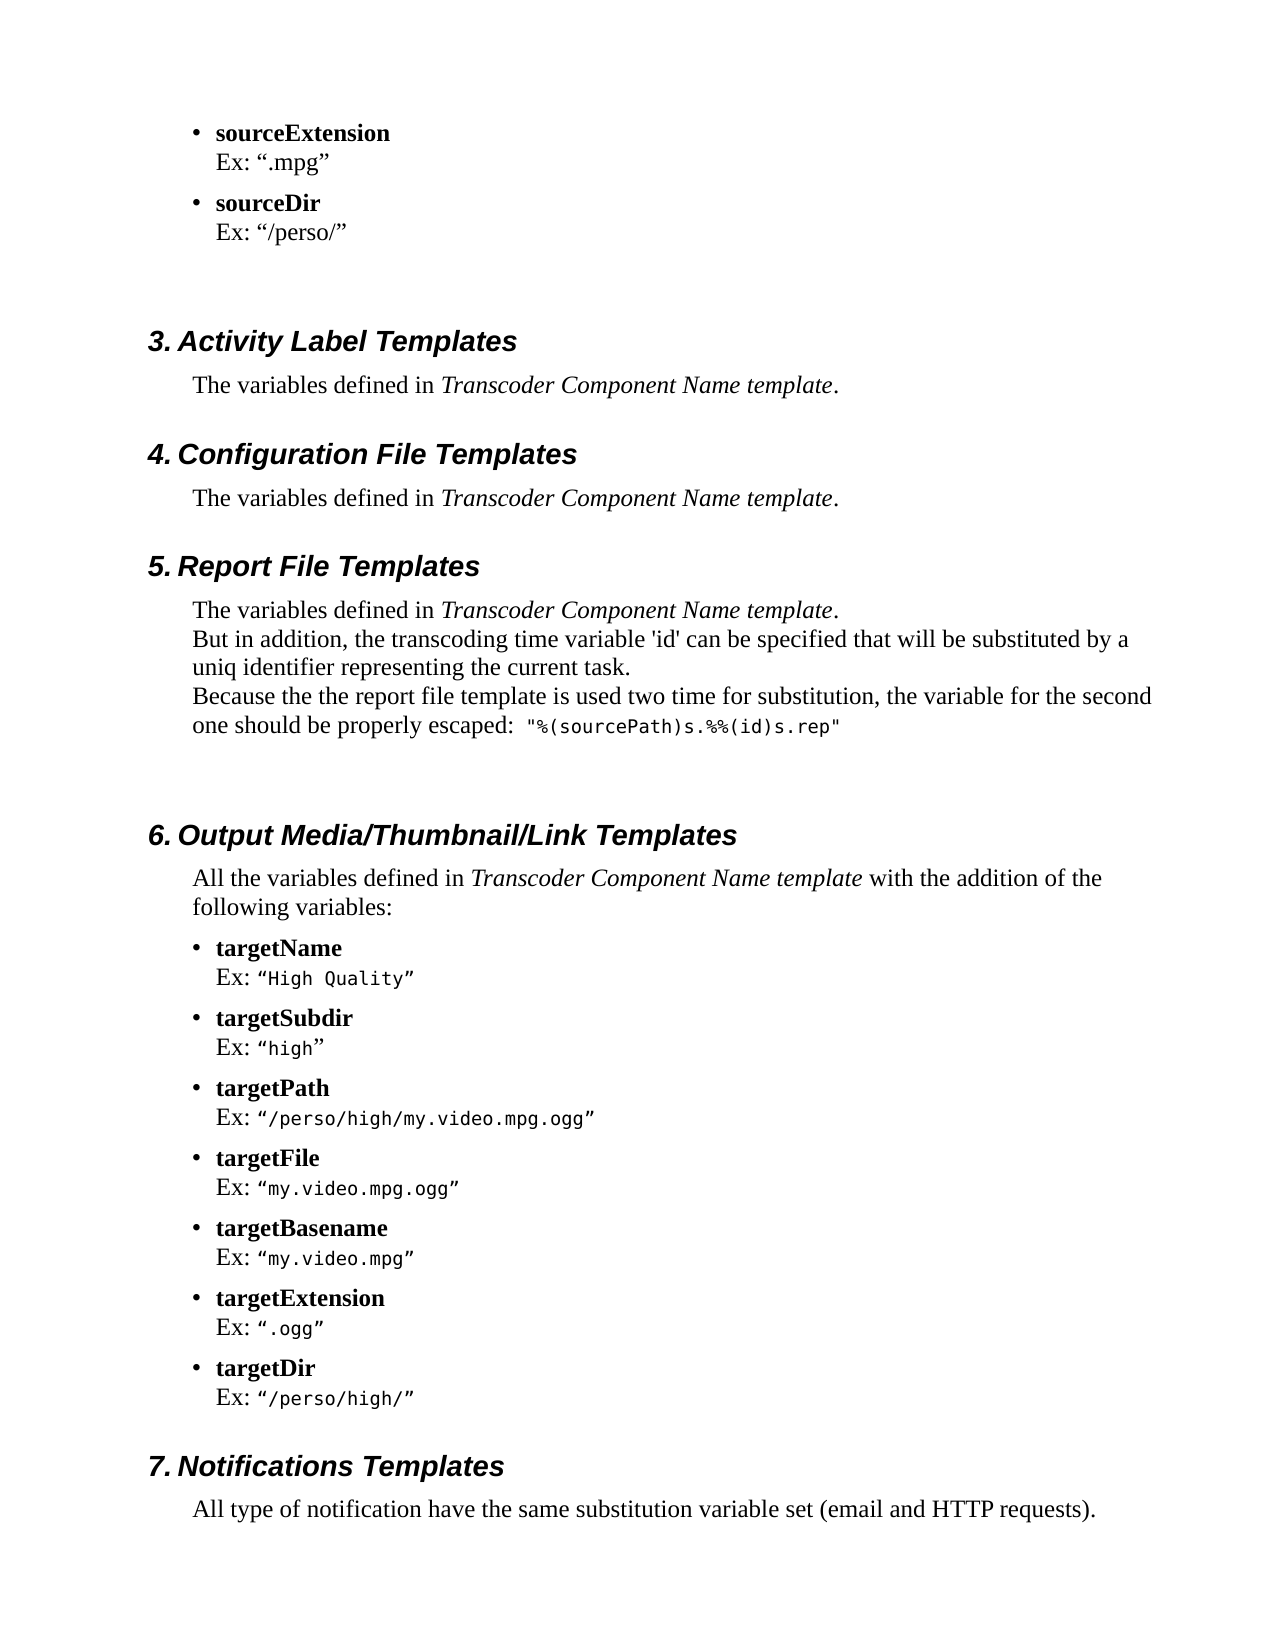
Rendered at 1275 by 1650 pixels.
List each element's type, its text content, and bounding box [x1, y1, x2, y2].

list targetSubdir Ex: “high” [192, 1003, 1157, 1061]
list sourceExtension Ex: “.mpg” [192, 118, 1157, 176]
subtitle Activity Label Templates [148, 324, 1157, 358]
list targetName Ex: “High Quality” [192, 933, 1157, 991]
list targetPath Ex: “/perso/high/my.video.mpg.ogg” [192, 1073, 1157, 1131]
text The variables defined in Transcoder Component Name template. But in addition, the transcoding time variable 'id' can be specified that will be substituted by a uniq identifier representing the current task. Because the the report file template is used two time for substitution, the variable for the second one should be properly escaped: "%(sourcePath)s.%%(id)s.rep" [192, 595, 1157, 739]
subtitle Configuration File Templates [148, 437, 1157, 470]
list sourceDir Ex: “/perso/” [192, 188, 1157, 246]
list targetExtension Ex: “.ogg” [192, 1283, 1157, 1341]
subtitle Notifications Templates [148, 1448, 1157, 1482]
list targetDir Ex: “/perso/high/” [192, 1353, 1157, 1411]
text All type of notification have the same substitution variable set (email and HTTP requests). [192, 1494, 1157, 1523]
subtitle Report File Templates [148, 549, 1157, 582]
text The variables defined in Transcoder Component Name template. [192, 483, 1157, 511]
list targetBasename Ex: “my.video.mpg” [192, 1213, 1157, 1271]
list targetFile Ex: “my.video.mpg.ogg” [192, 1143, 1157, 1201]
text The variables defined in Transcoder Component Name template. [118, 370, 1157, 399]
subtitle Output Media/Thumbnail/Link Templates [148, 817, 1157, 851]
text All the variables defined in Transcoder Component Name template with the addition of the following variables: [192, 863, 1157, 921]
